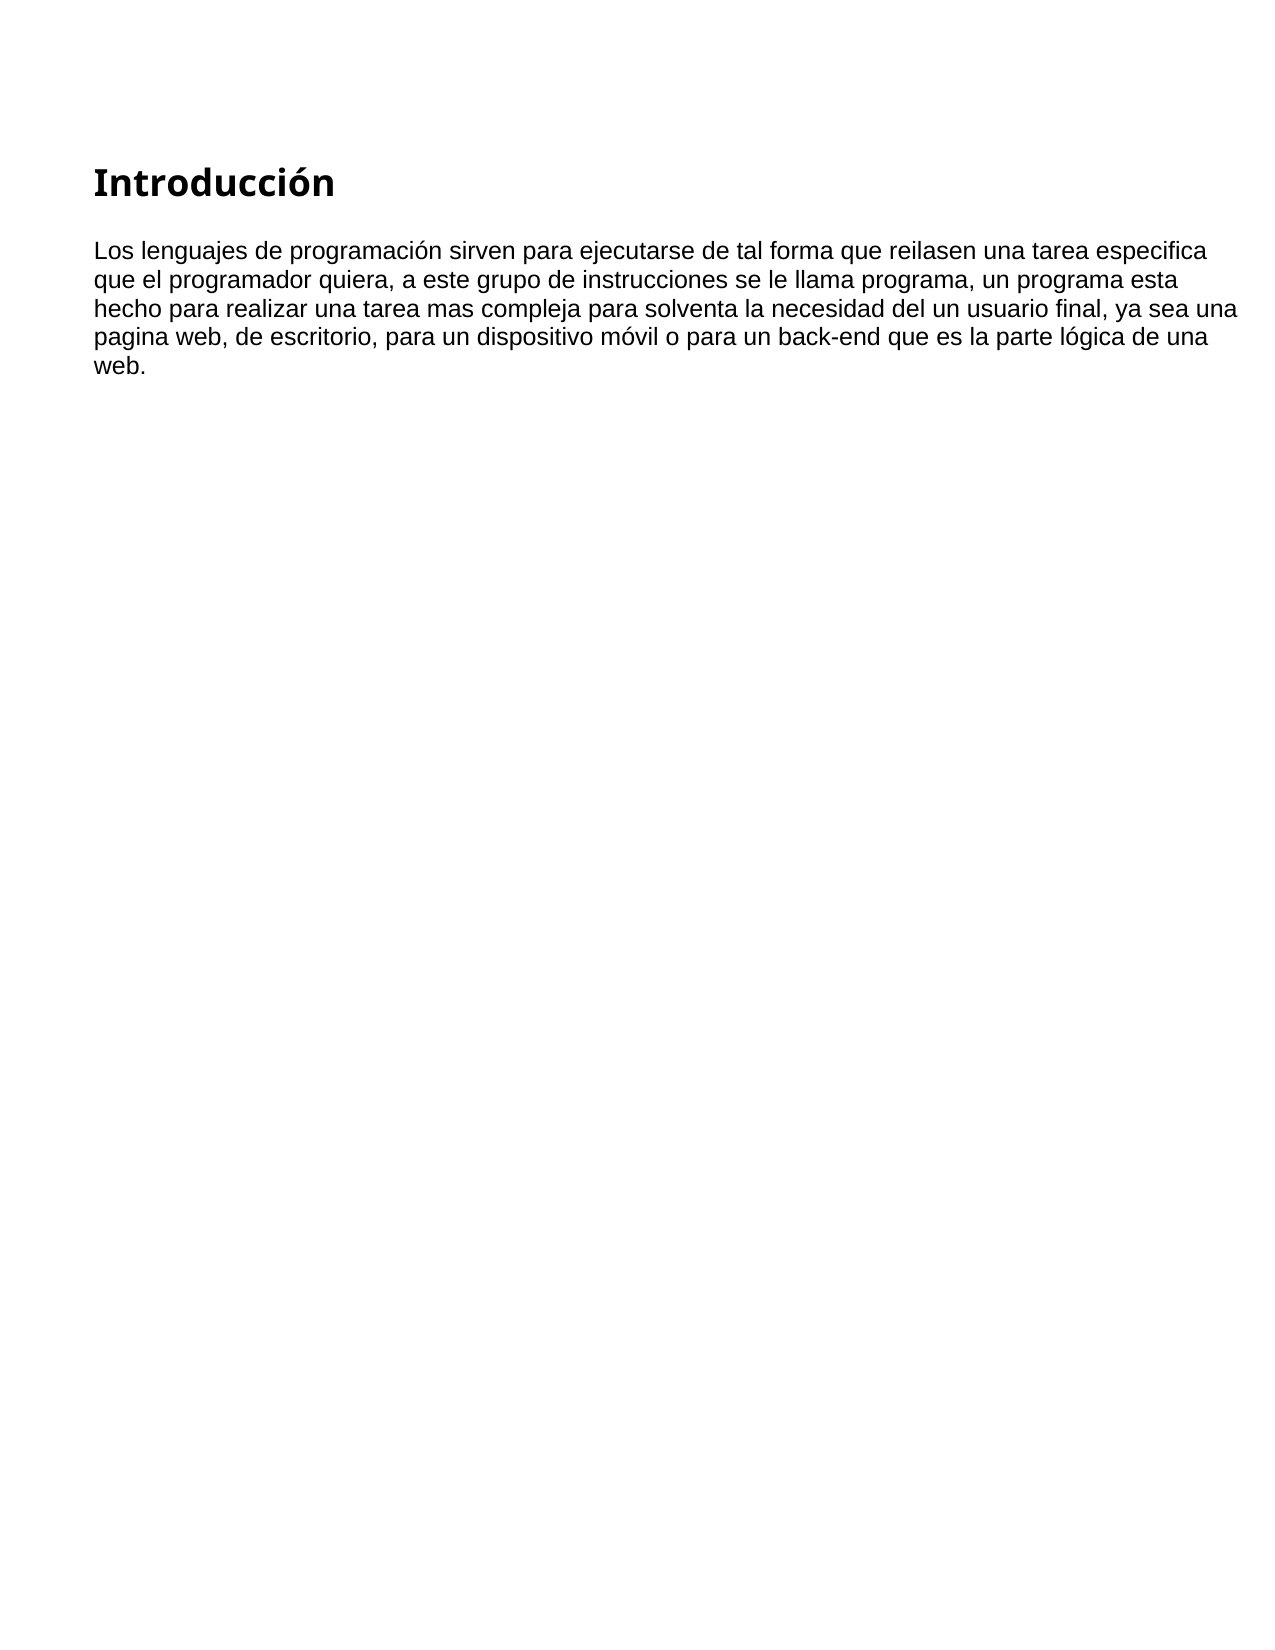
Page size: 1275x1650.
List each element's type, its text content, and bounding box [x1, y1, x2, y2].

text Introducción [94, 156, 1239, 207]
text Los lenguajes de programación sirven para ejecutarse de tal forma que reilasen una tarea especifica que el programador quiera, a este grupo de instrucciones se le llama programa, un programa esta hecho para realizar una tarea mas compleja para solventa la necesidad del un usuario final, ya sea una pagina web, de escritorio, para un dispositivo móvil o para un back-end que es la parte lógica de una web. [94, 236, 1239, 380]
